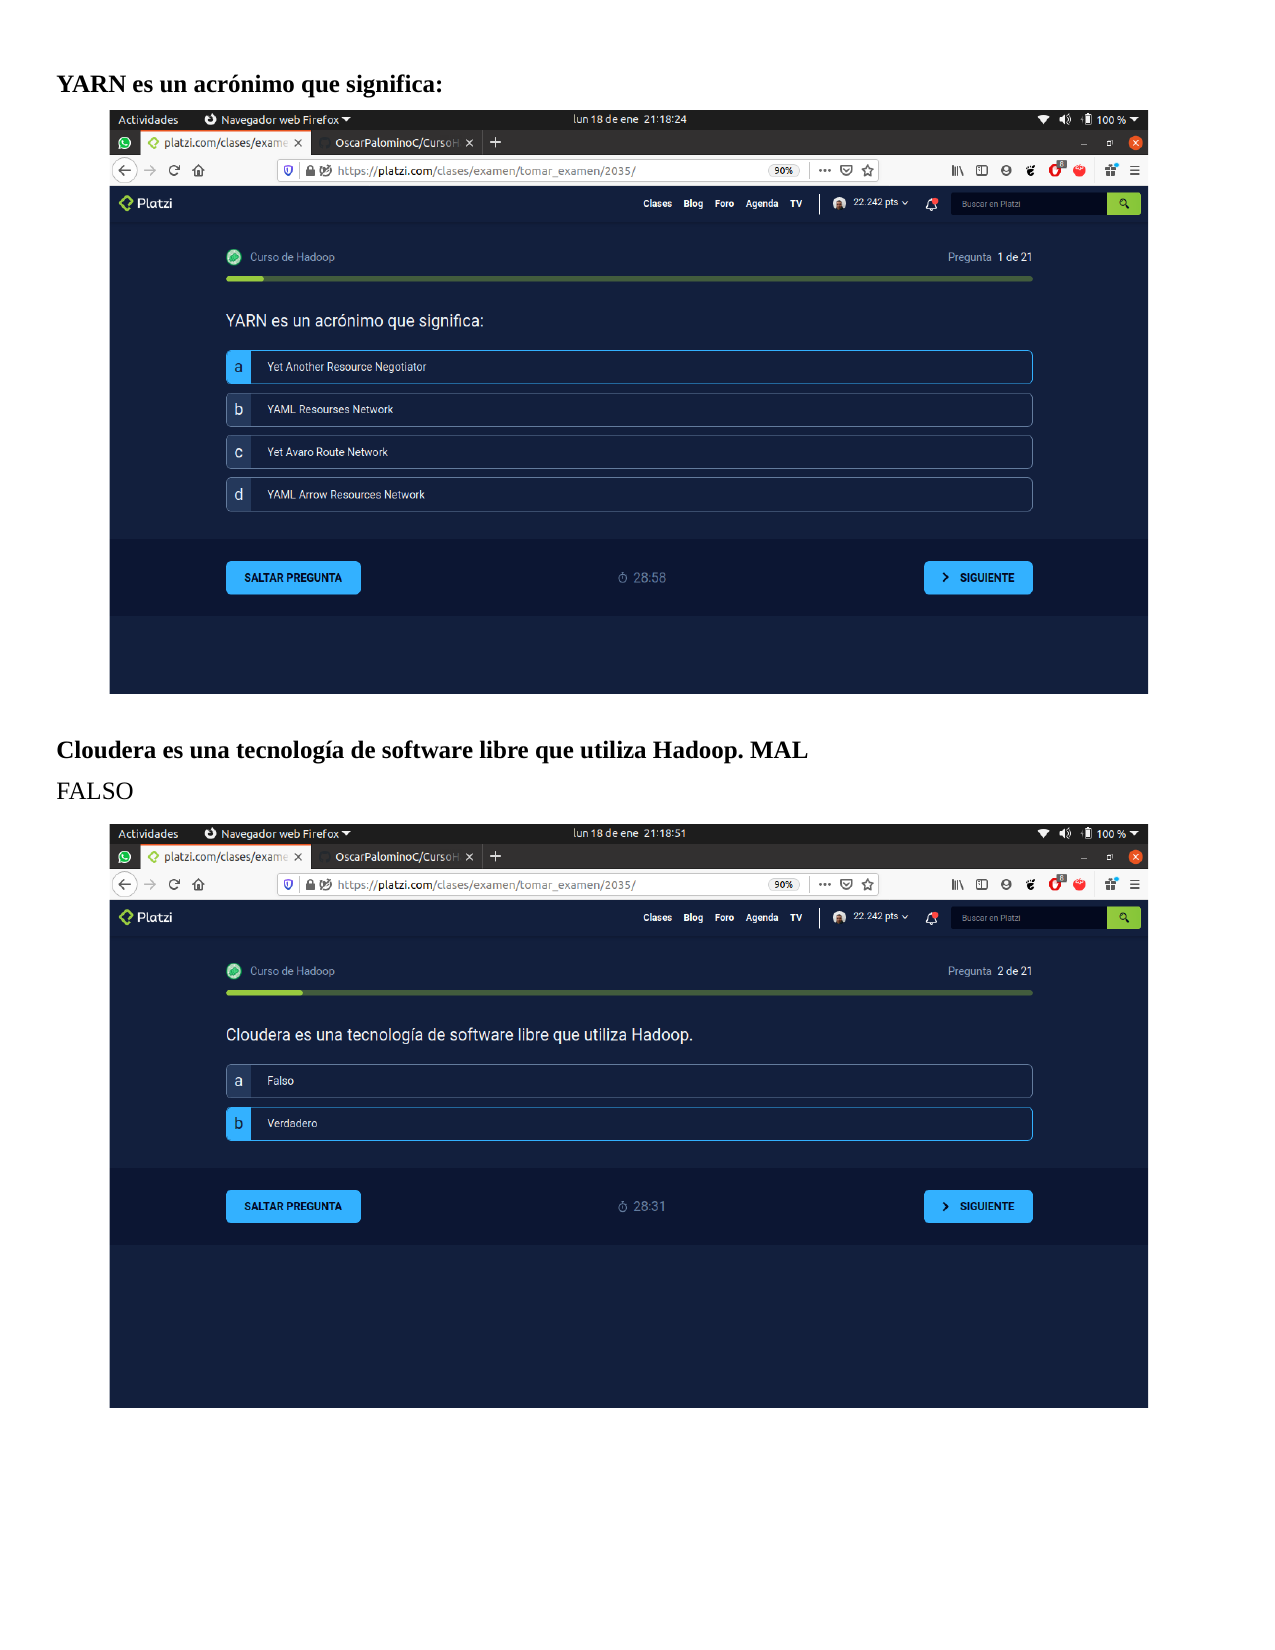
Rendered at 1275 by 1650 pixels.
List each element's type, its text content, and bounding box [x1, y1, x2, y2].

text FALSO [56, 776, 1202, 805]
picture [109, 110, 1149, 694]
picture [109, 824, 1149, 1408]
subtitle Cloudera es una tecnología de software libre que utiliza Hadoop. MAL [56, 735, 1202, 764]
subtitle YARN es un acrónimo que significa: [56, 69, 1202, 97]
